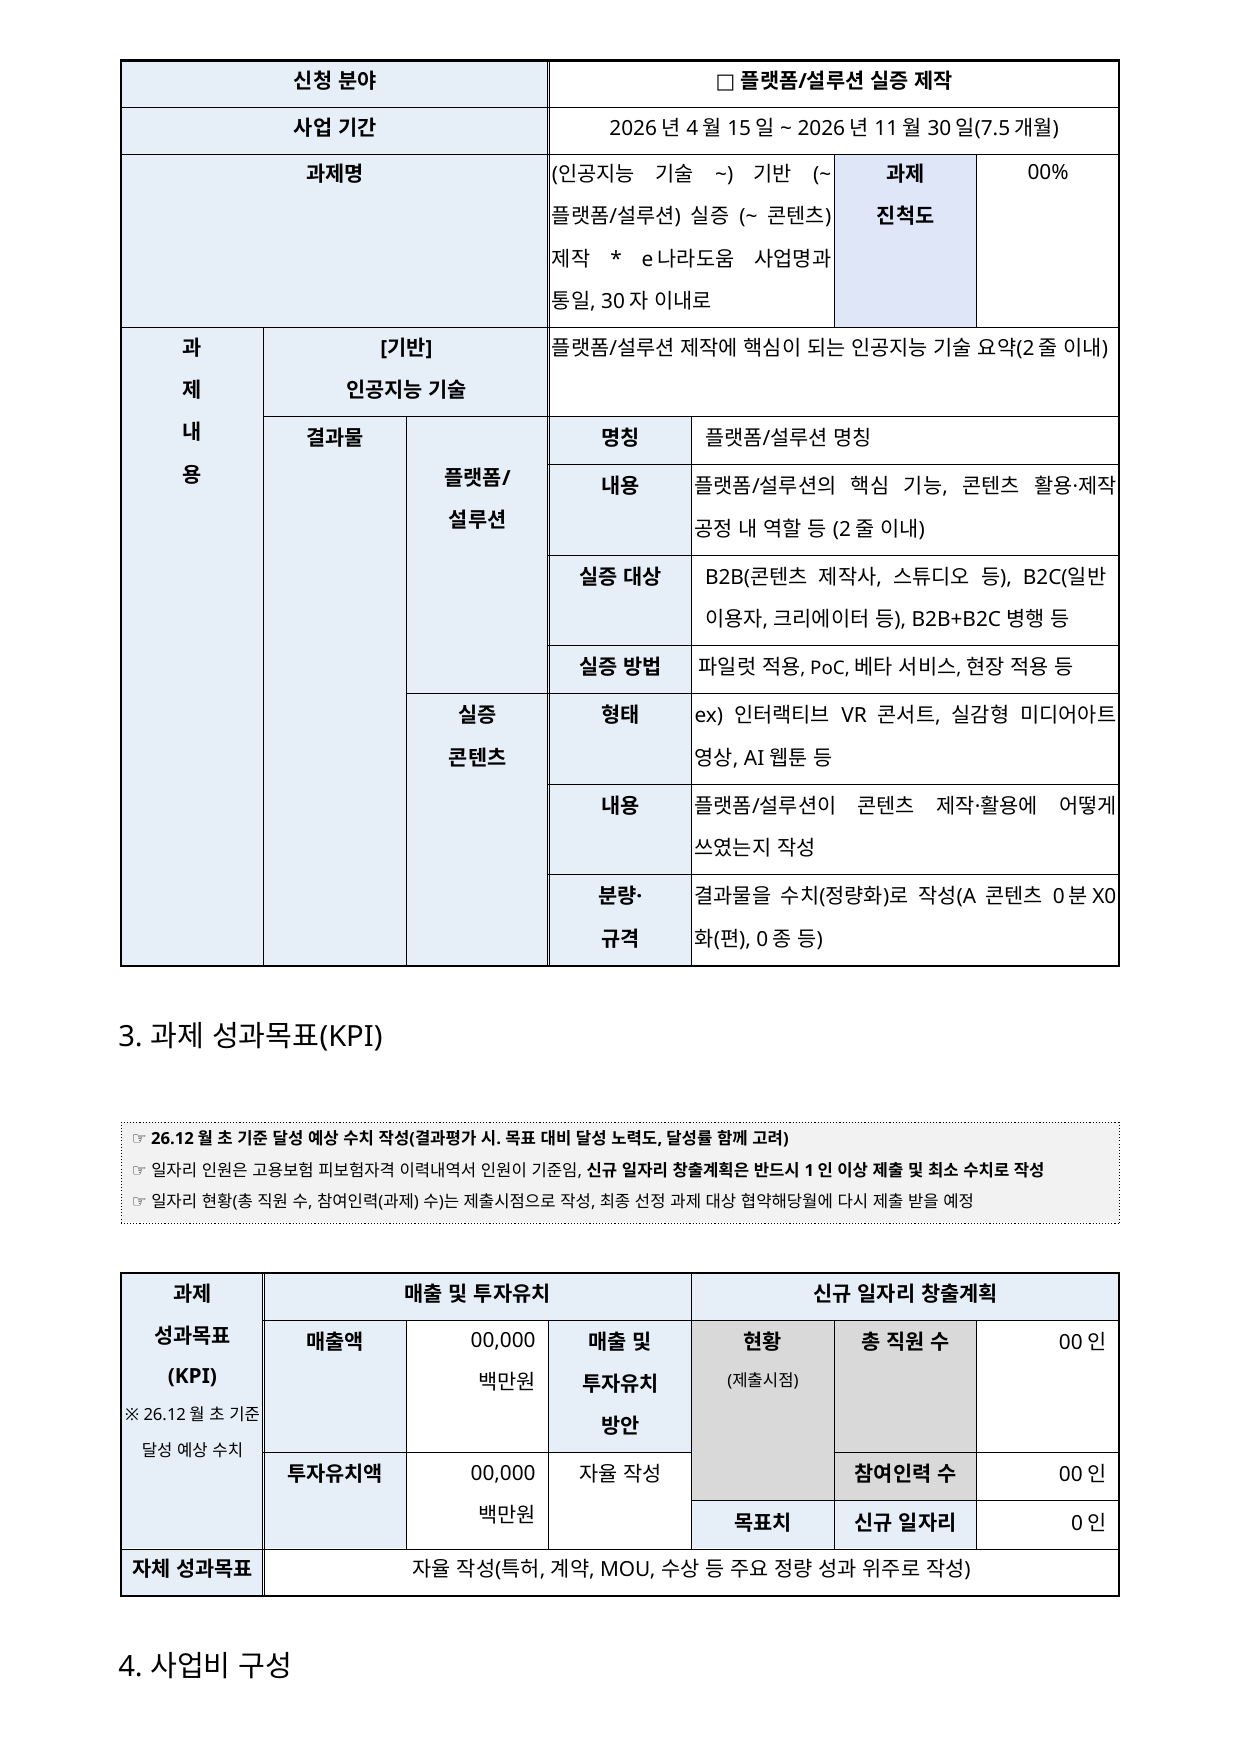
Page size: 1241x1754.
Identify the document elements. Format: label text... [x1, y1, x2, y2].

table_cell 00인 [977, 1453, 1118, 1500]
text 3. 과제 성과목표(KPI) [118, 1013, 1122, 1055]
table_cell 참여인력 수 [835, 1453, 976, 1500]
table_cell 2026년 4월 15일 ~ 2026년 11월 30일(7.5개월) [550, 108, 1118, 154]
table_cell 분량· 규격 [550, 875, 691, 965]
table_cell 형태 [550, 694, 691, 784]
table_cell 결과물 [264, 417, 406, 965]
table_cell 사업 기간 [122, 108, 547, 154]
table_cell B2B(콘텐츠 제작사, 스튜디오 등), B2C(일반 이용자, 크리에이터 등), B2B+B2C 병행 등 [692, 556, 1118, 645]
table_cell 플랫폼/설루션이 콘텐츠 제작·활용에 어떻게 쓰였는지 작성 [692, 785, 1118, 874]
table_header ☞ 26.12월 초 기준 달성 예상 수치 작성(결과평가 시. 목표 대비 달성 노력도, 달성률 함께 고려) ☞ 일자리 인원은 고용보험 피보험자격 이력내역서 인원이 기준임, 신규 일자리 창출계획은 반드시 1인 이상 제출 및 최소 수치로 작성 ☞ 일자리 현황(총 직원 수, 참여인력(과제) 수)는 제출시점으로 작성, 최종 선정 과제 대상 협약해당월에 다시 제출 받을 예정 [121, 1122, 1119, 1222]
table_cell 플랫폼/설루션 명칭 [692, 417, 1118, 464]
table_header 신청 분야 [122, 62, 547, 107]
table_cell 총 직원 수 [835, 1321, 976, 1452]
table_cell 실증 방법 [550, 646, 691, 693]
table_header 과제 성과목표(KPI) ※ 26.12월 초 기준 달성 예상 수치 [122, 1274, 262, 1548]
table_cell [기반] 인공지능 기술 [264, 328, 547, 416]
table_cell 실증 대상 [550, 556, 691, 645]
table_cell (인공지능 기술 ~) 기반 (~ 플랫폼/설루션) 실증 (~ 콘텐츠) 제작 * e나라도움 사업명과 통일, 30자 이내로 [550, 155, 834, 327]
table_cell 자체 성과목표 [122, 1550, 262, 1595]
table_cell 플랫폼/ 설루션 [407, 417, 547, 693]
table_cell 과제명 [122, 155, 547, 327]
table_cell 과제 진척도 [835, 155, 976, 327]
table_cell 00,000백만원 [407, 1453, 548, 1548]
table_cell 0인 [977, 1501, 1118, 1548]
table_cell 매출 및 투자유치 방안 [549, 1321, 691, 1452]
table_cell 결과물을 수치(정량화)로 작성(A 콘텐츠 0분X0화(편), 0종 등) [692, 875, 1118, 965]
table_cell 매출액 [265, 1321, 406, 1452]
table_cell 00,000백만원 [407, 1321, 548, 1452]
table_cell 내용 [550, 465, 691, 555]
table_cell 플랫폼/설루션의 핵심 기능, 콘텐츠 활용·제작 공정 내 역할 등 (2줄 이내) [692, 465, 1118, 555]
table_cell 플랫폼/설루션 제작에 핵심이 되는 인공지능 기술 요약(2줄 이내) [550, 328, 1118, 416]
table_cell 과 제 내 용 [122, 328, 263, 965]
table_cell 자율 작성 [549, 1453, 691, 1548]
table_header 매출 및 투자유치 [265, 1274, 691, 1320]
table_header □ 플랫폼/설루션 실증 제작 [550, 62, 1118, 107]
table_cell 현황 (제출시점) [692, 1321, 834, 1500]
table_cell 00인 [977, 1321, 1118, 1452]
table_cell 내용 [550, 785, 691, 874]
table_header 신규 일자리 창출계획 [692, 1274, 1118, 1320]
table_cell 실증 콘텐츠 [407, 694, 547, 965]
table_cell 자율 작성(특허, 계약, MOU, 수상 등 주요 정량 성과 위주로 작성) [265, 1550, 1118, 1595]
table_cell 파일럿 적용, PoC, 베타 서비스, 현장 적용 등 [692, 646, 1118, 693]
table_cell ex) 인터랙티브 VR 콘서트, 실감형 미디어아트 영상, AI 웹툰 등 [692, 694, 1118, 784]
table_cell 목표치 [692, 1501, 834, 1548]
table_cell 투자유치액 [265, 1453, 406, 1548]
table_cell 00% [977, 155, 1118, 327]
table_cell 명칭 [550, 417, 691, 464]
table_cell 신규 일자리 [835, 1501, 976, 1548]
text 4. 사업비 구성 [118, 1643, 1122, 1685]
